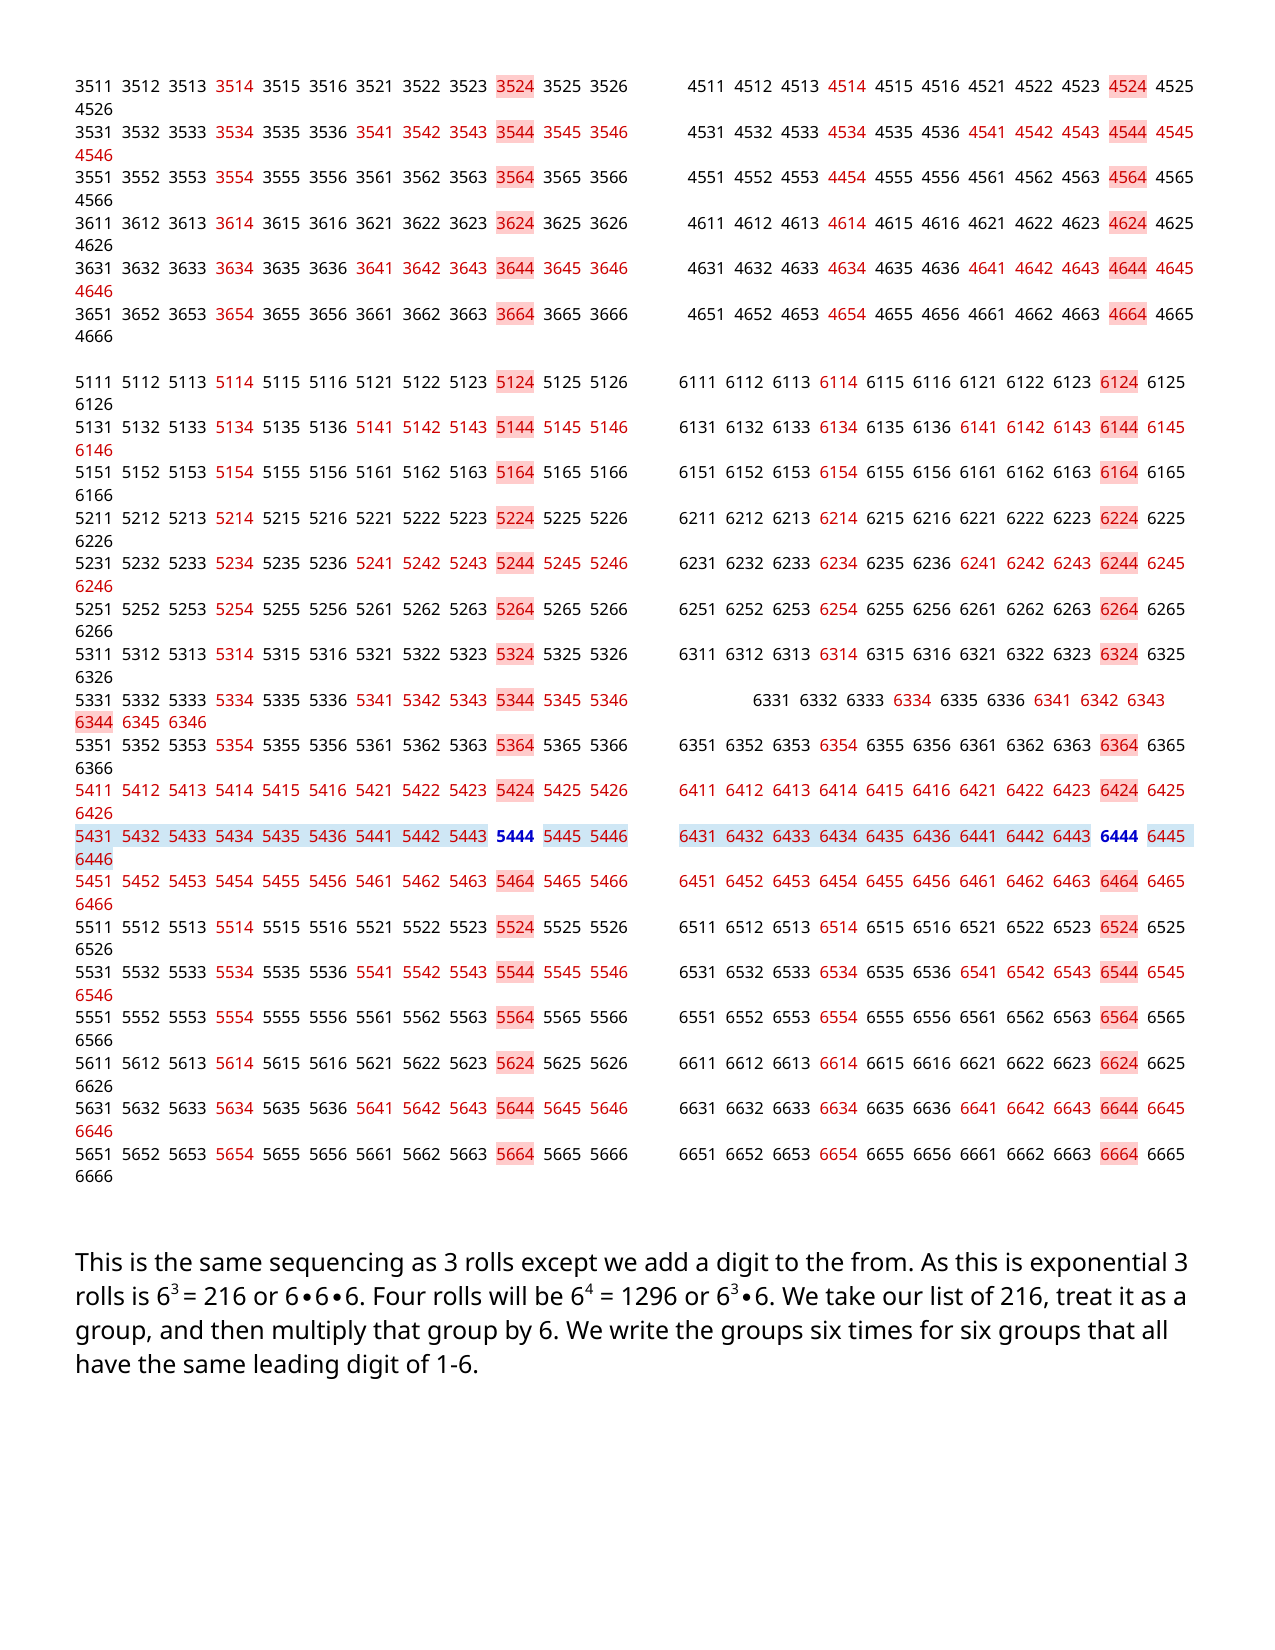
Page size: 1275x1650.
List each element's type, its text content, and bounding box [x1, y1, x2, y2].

text 5311 5312 5313 5314 5315 5316 5321 5322 5323 5324 5325 5326 6311 6312 6313 6314 6315 6316 6321 6322 6323 6324 6325 6326 [75, 643, 1200, 688]
text 5631 5632 5633 5634 5635 5636 5641 5642 5643 5644 5645 5646 6631 6632 6633 6634 6635 6636 6641 6642 6643 6644 6645 6646 [75, 1097, 1200, 1142]
text 5231 5232 5233 5234 5235 5236 5241 5242 5243 5244 5245 5246 6231 6232 6233 6234 6235 6236 6241 6242 6243 6244 6245 6246 [75, 552, 1200, 597]
text 5551 5552 5553 5554 5555 5556 5561 5562 5563 5564 5565 5566 6551 6552 6553 6554 6555 6556 6561 6562 6563 6564 6565 6566 [75, 1006, 1200, 1051]
text 5511 5512 5513 5514 5515 5516 5521 5522 5523 5524 5525 5526 6511 6512 6513 6514 6515 6516 6521 6522 6523 6524 6525 6526 [75, 915, 1200, 961]
text 3531 3532 3533 3534 3535 3536 3541 3542 3543 3544 3545 3546 4531 4532 4533 4534 4535 4536 4541 4542 4543 4544 4545 4546 [75, 120, 1200, 166]
text 5451 5452 5453 5454 5455 5456 5461 5462 5463 5464 5465 5466 6451 6452 6453 6454 6455 6456 6461 6462 6463 6464 6465 6466 [75, 870, 1200, 915]
text 3631 3632 3633 3634 3635 3636 3641 3642 3643 3644 3645 3646 4631 4632 4633 4634 4635 4636 4641 4642 4643 4644 4645 4646 [75, 257, 1200, 302]
text 5131 5132 5133 5134 5135 5136 5141 5142 5143 5144 5145 5146 6131 6132 6133 6134 6135 6136 6141 6142 6143 6144 6145 6146 [75, 416, 1200, 461]
text 5151 5152 5153 5154 5155 5156 5161 5162 5163 5164 5165 5166 6151 6152 6153 6154 6155 6156 6161 6162 6163 6164 6165 6166 [75, 461, 1200, 506]
text 5331 5332 5333 5334 5335 5336 5341 5342 5343 5344 5345 5346 6331 6332 6333 6334 6335 6336 6341 6342 6343 6344 6345 6346 [75, 688, 1200, 733]
text 5211 5212 5213 5214 5215 5216 5221 5222 5223 5224 5225 5226 6211 6212 6213 6214 6215 6216 6221 6222 6223 6224 6225 6226 [75, 506, 1200, 552]
text 5251 5252 5253 5254 5255 5256 5261 5262 5263 5264 5265 5266 6251 6252 6253 6254 6255 6256 6261 6262 6263 6264 6265 6266 [75, 597, 1200, 643]
text 3551 3552 3553 3554 3555 3556 3561 3562 3563 3564 3565 3566 4551 4552 4553 4454 4555 4556 4561 4562 4563 4564 4565 4566 [75, 166, 1200, 211]
text This is the same sequencing as 3 rolls except we add a digit to the from. As this is exponential 3 rolls is 63 = 216 or 6∙6∙6. Four rolls will be 64 = 1296 or 63∙6. We take our list of 216, treat it as a group, and then multiply that group by 6. We write the groups six times for six groups that all have the same leading digit of 1-6. [75, 1244, 1200, 1381]
text 5531 5532 5533 5534 5535 5536 5541 5542 5543 5544 5545 5546 6531 6532 6533 6534 6535 6536 6541 6542 6543 6544 6545 6546 [75, 961, 1200, 1006]
text 5611 5612 5613 5614 5615 5616 5621 5622 5623 5624 5625 5626 6611 6612 6613 6614 6615 6616 6621 6622 6623 6624 6625 6626 [75, 1051, 1200, 1097]
text 5111 5112 5113 5114 5115 5116 5121 5122 5123 5124 5125 5126 6111 6112 6113 6114 6115 6116 6121 6122 6123 6124 6125 6126 [75, 370, 1200, 416]
text 5411 5412 5413 5414 5415 5416 5421 5422 5423 5424 5425 5426 6411 6412 6413 6414 6415 6416 6421 6422 6423 6424 6425 6426 [75, 779, 1200, 824]
text 5351 5352 5353 5354 5355 5356 5361 5362 5363 5364 5365 5366 6351 6352 6353 6354 6355 6356 6361 6362 6363 6364 6365 6366 [75, 733, 1200, 779]
text 3611 3612 3613 3614 3615 3616 3621 3622 3623 3624 3625 3626 4611 4612 4613 4614 4615 4616 4621 4622 4623 4624 4625 4626 [75, 211, 1200, 257]
text 3511 3512 3513 3514 3515 3516 3521 3522 3523 3524 3525 3526 4511 4512 4513 4514 4515 4516 4521 4522 4523 4524 4525 4526 [75, 75, 1200, 120]
text 5431 5432 5433 5434 5435 5436 5441 5442 5443 5444 5445 5446 6431 6432 6433 6434 6435 6436 6441 6442 6443 6444 6445 6446 [75, 824, 1200, 870]
text 3651 3652 3653 3654 3655 3656 3661 3662 3663 3664 3665 3666 4651 4652 4653 4654 4655 4656 4661 4662 4663 4664 4665 4666 [75, 302, 1200, 347]
text 5651 5652 5653 5654 5655 5656 5661 5662 5663 5664 5665 5666 6651 6652 6653 6654 6655 6656 6661 6662 6663 6664 6665 6666 [75, 1142, 1200, 1188]
